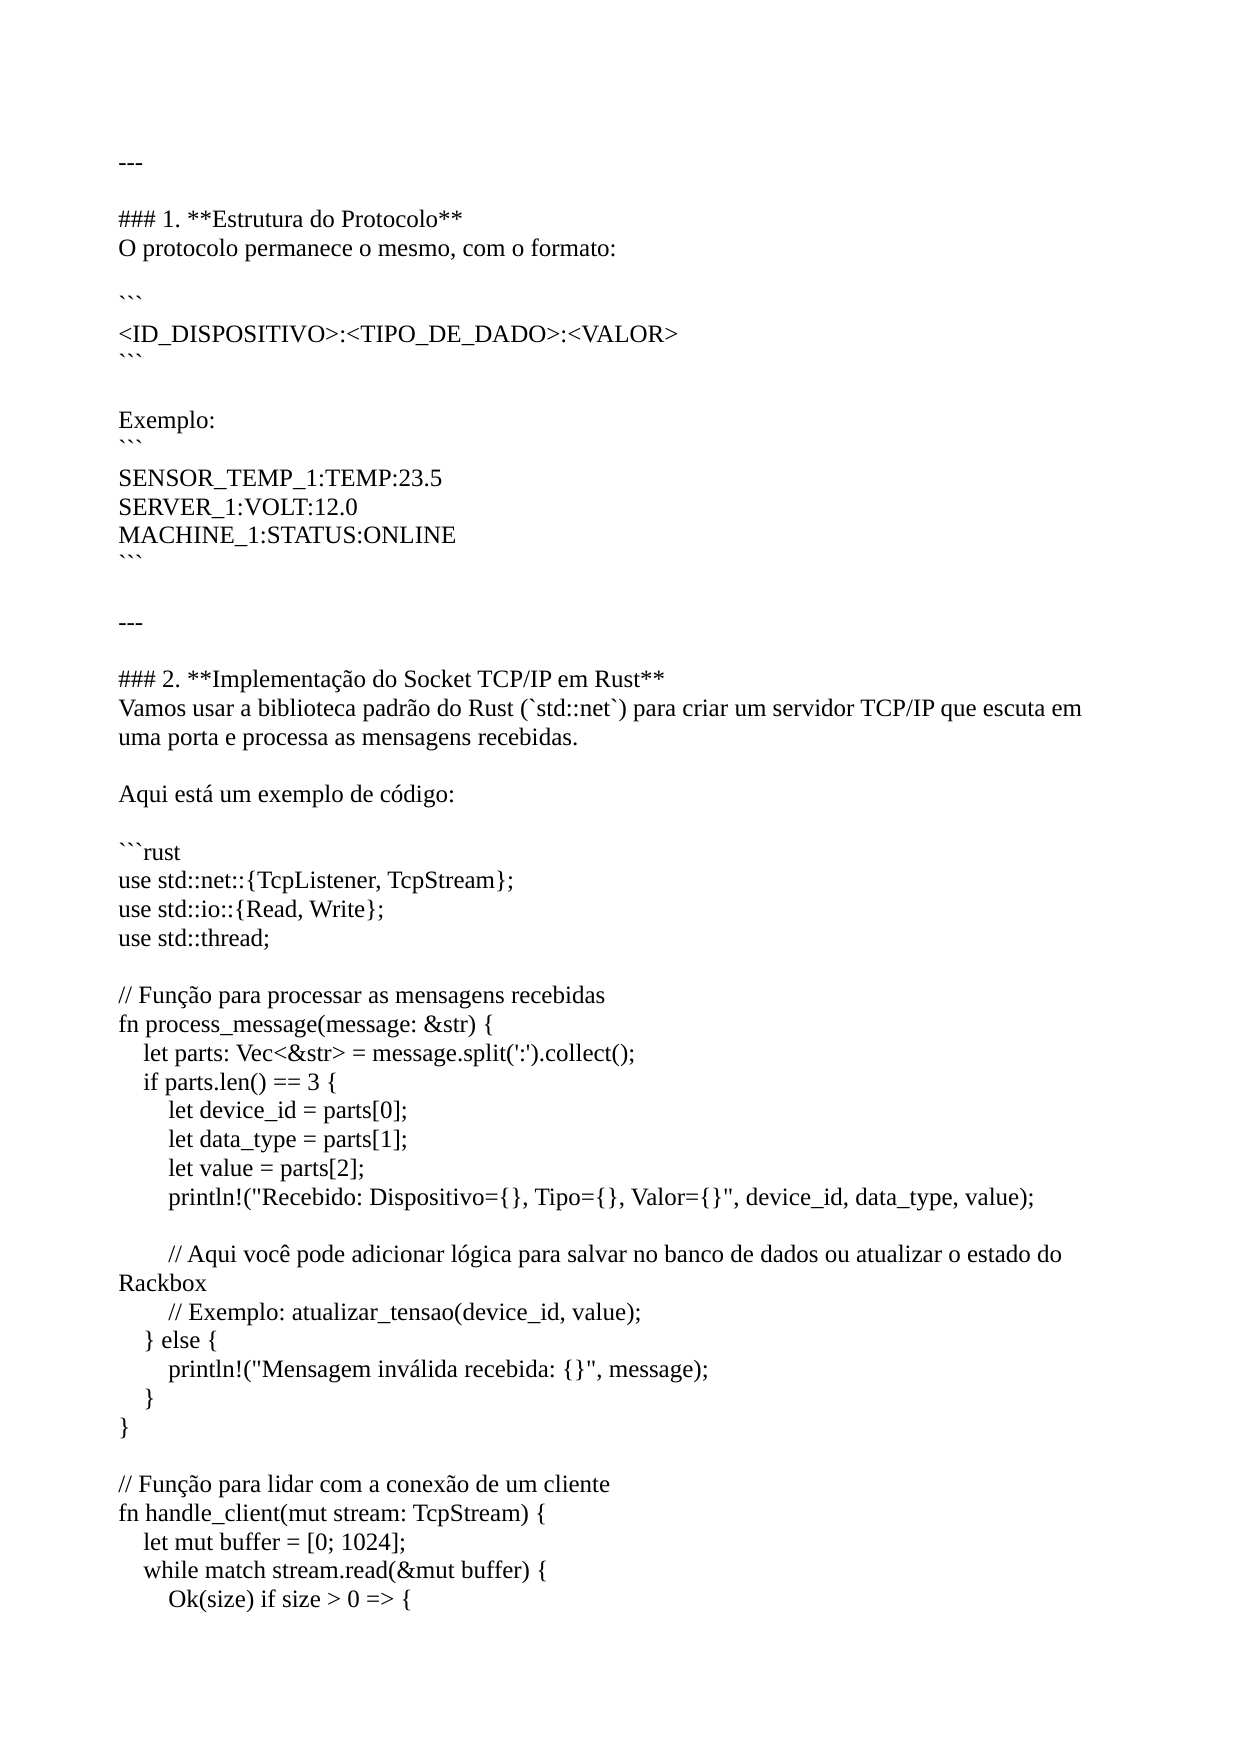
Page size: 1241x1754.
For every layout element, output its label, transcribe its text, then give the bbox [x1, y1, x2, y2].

text --- [118, 147, 1122, 176]
text Aqui está um exemplo de código: [118, 779, 1122, 808]
text } [118, 1383, 1122, 1412]
text ``` [118, 434, 1122, 463]
text fn process_message(message: &str) { [118, 1009, 1122, 1038]
text // Exemplo: atualizar_tensao(device_id, value); [118, 1297, 1122, 1326]
text ```rust [118, 837, 1122, 866]
text ### 1. **Estrutura do Protocolo** [118, 204, 1122, 233]
text --- [118, 607, 1122, 636]
text // Função para processar as mensagens recebidas [118, 981, 1122, 1009]
text use std::io::{Read, Write}; [118, 894, 1122, 923]
text // Aqui você pode adicionar lógica para salvar no banco de dados ou atualizar o estado do Rackbox [118, 1239, 1122, 1297]
text MACHINE_1:STATUS:ONLINE [118, 521, 1122, 549]
text } [118, 1412, 1122, 1441]
text let value = parts[2]; [118, 1153, 1122, 1182]
text if parts.len() == 3 { [118, 1067, 1122, 1096]
text Ok(size) if size > 0 => { [118, 1584, 1122, 1613]
text println!("Mensagem inválida recebida: {}", message); [118, 1354, 1122, 1383]
text ``` [118, 348, 1122, 377]
text use std::net::{TcpListener, TcpStream}; [118, 866, 1122, 894]
text let data_type = parts[1]; [118, 1124, 1122, 1153]
text ### 2. **Implementação do Socket TCP/IP em Rust** [118, 664, 1122, 693]
text fn handle_client(mut stream: TcpStream) { [118, 1498, 1122, 1527]
text while match stream.read(&mut buffer) { [118, 1556, 1122, 1584]
text ``` [118, 549, 1122, 578]
text let parts: Vec<&str> = message.split(':').collect(); [118, 1038, 1122, 1067]
text let device_id = parts[0]; [118, 1096, 1122, 1124]
text Exemplo: [118, 406, 1122, 434]
text // Função para lidar com a conexão de um cliente [118, 1469, 1122, 1498]
text let mut buffer = [0; 1024]; [118, 1527, 1122, 1556]
text Vamos usar a biblioteca padrão do Rust (`std::net`) para criar um servidor TCP/IP que escuta em uma porta e processa as mensagens recebidas. [118, 693, 1122, 751]
text O protocolo permanece o mesmo, com o formato: [118, 233, 1122, 262]
text println!("Recebido: Dispositivo={}, Tipo={}, Valor={}", device_id, data_type, value); [118, 1182, 1122, 1211]
text ``` [118, 291, 1122, 319]
text SENSOR_TEMP_1:TEMP:23.5 [118, 463, 1122, 492]
text use std::thread; [118, 923, 1122, 952]
text } else { [118, 1326, 1122, 1354]
text <ID_DISPOSITIVO>:<TIPO_DE_DADO>:<VALOR> [118, 319, 1122, 348]
text SERVER_1:VOLT:12.0 [118, 492, 1122, 521]
